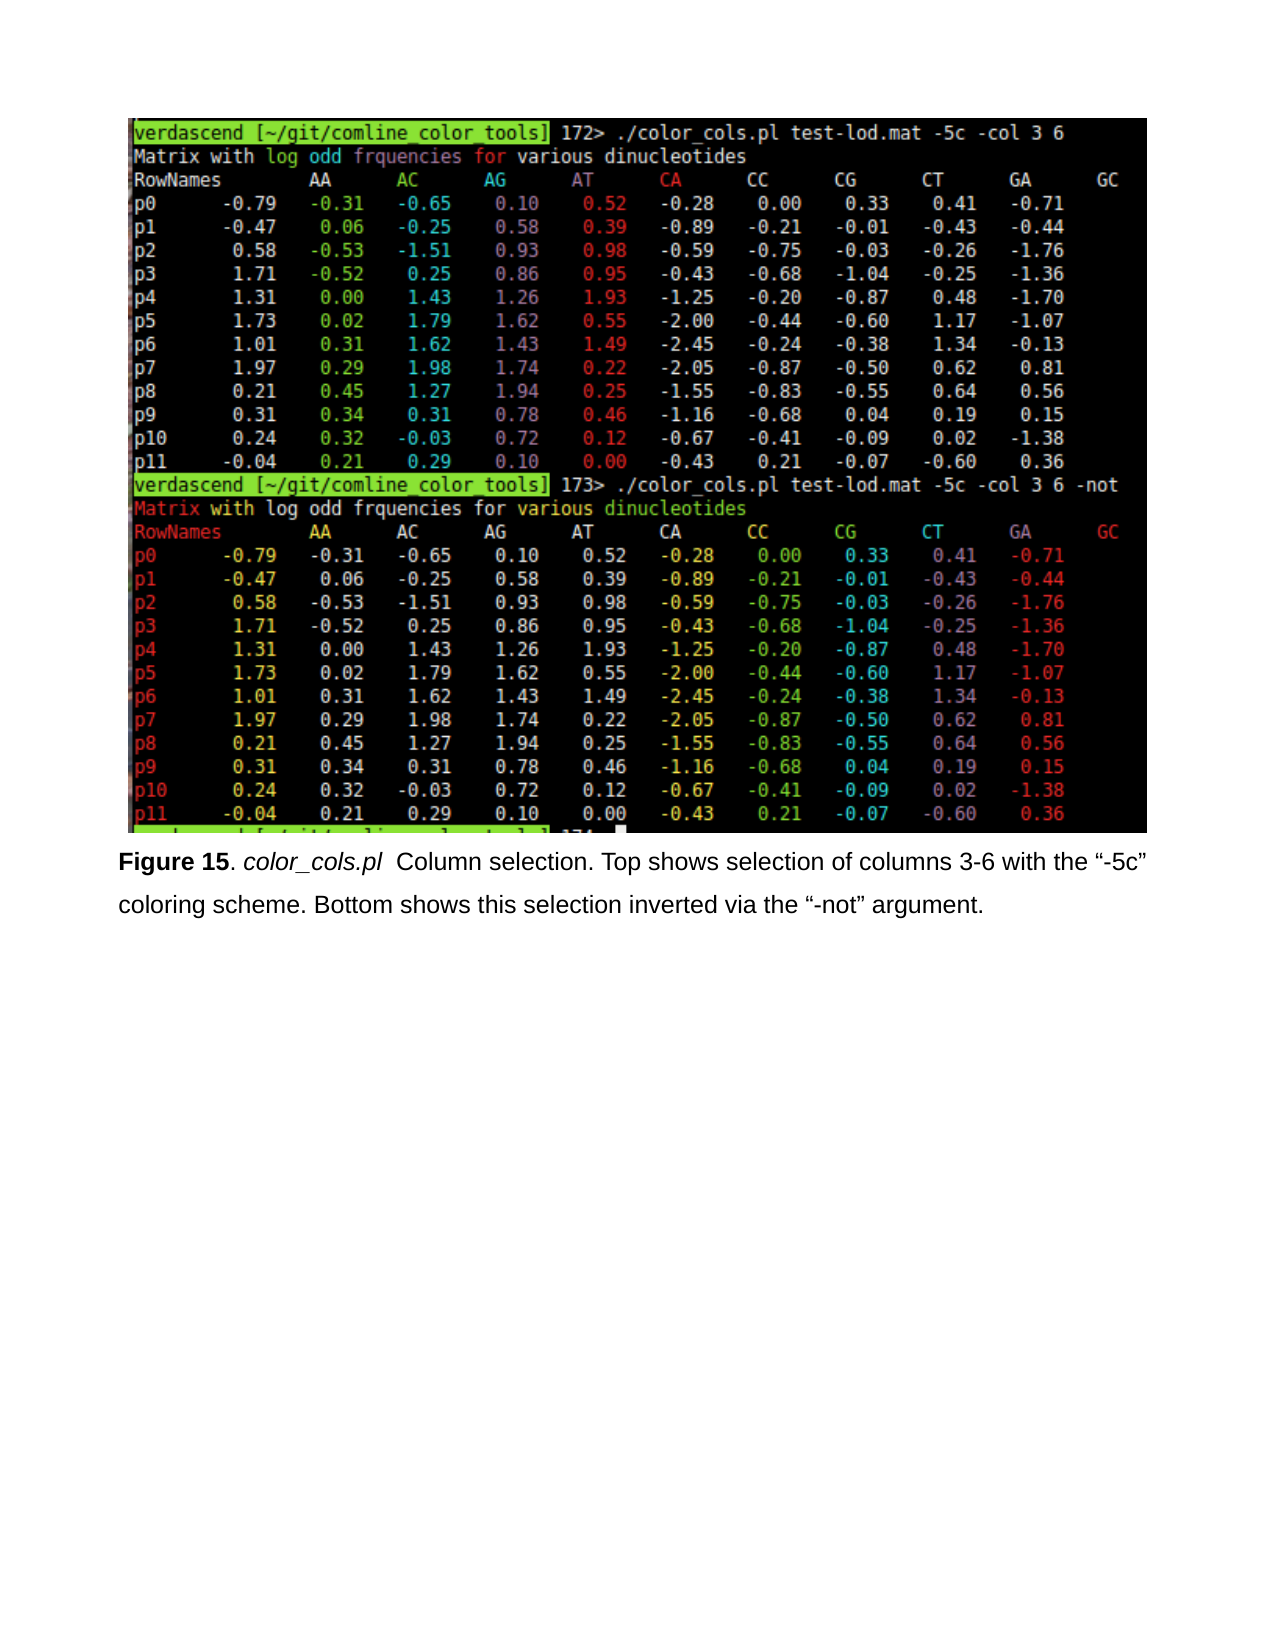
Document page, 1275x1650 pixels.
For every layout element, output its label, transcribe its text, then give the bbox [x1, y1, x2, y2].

picture [128, 118, 1147, 833]
text Figure 15. color_cols.pl Column selection. Top shows selection of columns 3-6 with the “-5c” coloring scheme. Bottom shows this selection inverted via the “-not” argument. [118, 118, 1157, 918]
